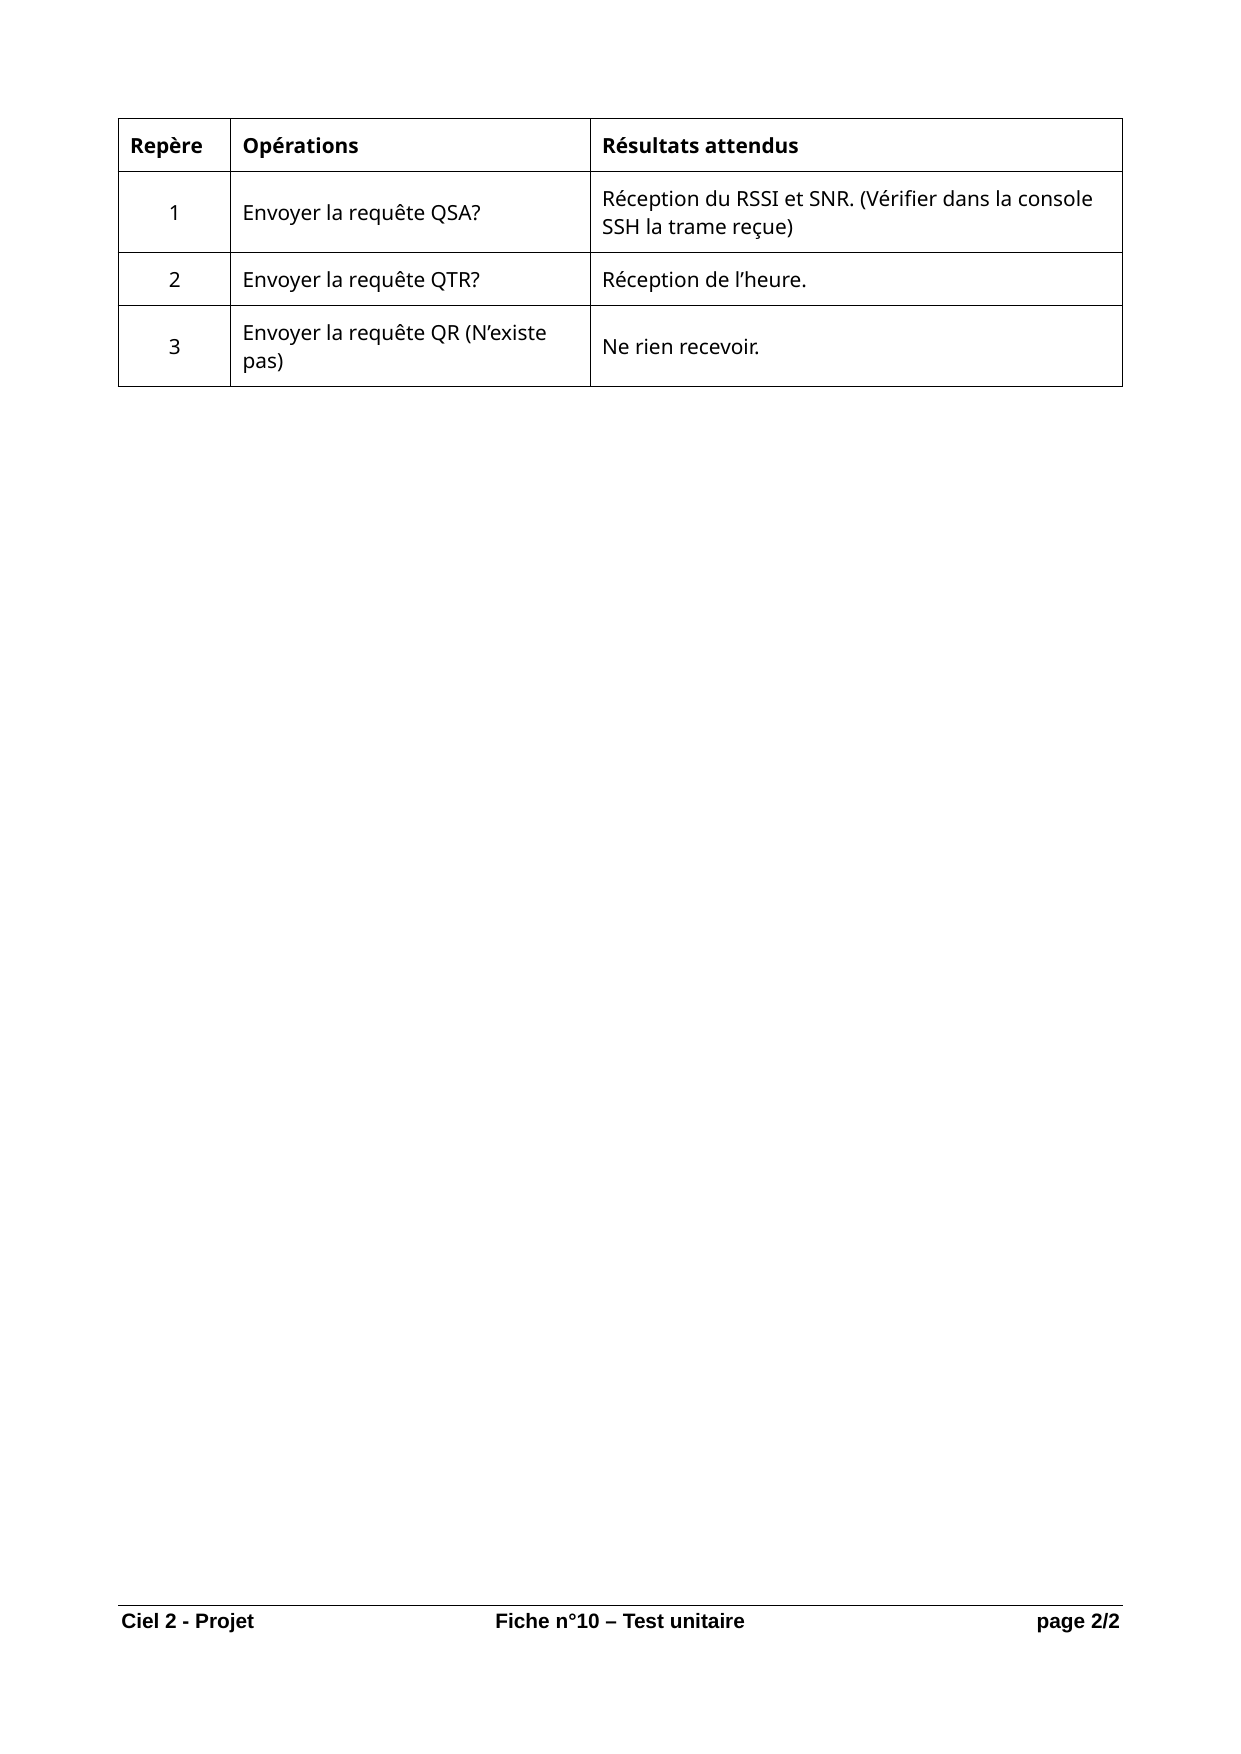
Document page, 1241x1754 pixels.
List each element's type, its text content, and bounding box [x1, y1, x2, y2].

table_cell 1 [119, 172, 230, 252]
table_cell Envoyer la requête QR (N’existe pas) [231, 306, 590, 386]
table_cell Réception de l’heure. [591, 253, 1122, 305]
table_cell 3 [119, 306, 230, 386]
table_cell Envoyer la requête QSA? [231, 172, 590, 252]
table_cell 2 [119, 253, 230, 305]
table_cell Résultats attendus [591, 119, 1122, 171]
table_cell Opérations [231, 119, 590, 171]
table_cell Ne rien recevoir. [591, 306, 1122, 386]
table_cell Envoyer la requête QTR? [231, 253, 590, 305]
table_cell Réception du RSSI et SNR. (Vérifier dans la console SSH la trame reçue) [591, 172, 1122, 252]
table_cell Repère [119, 119, 230, 171]
